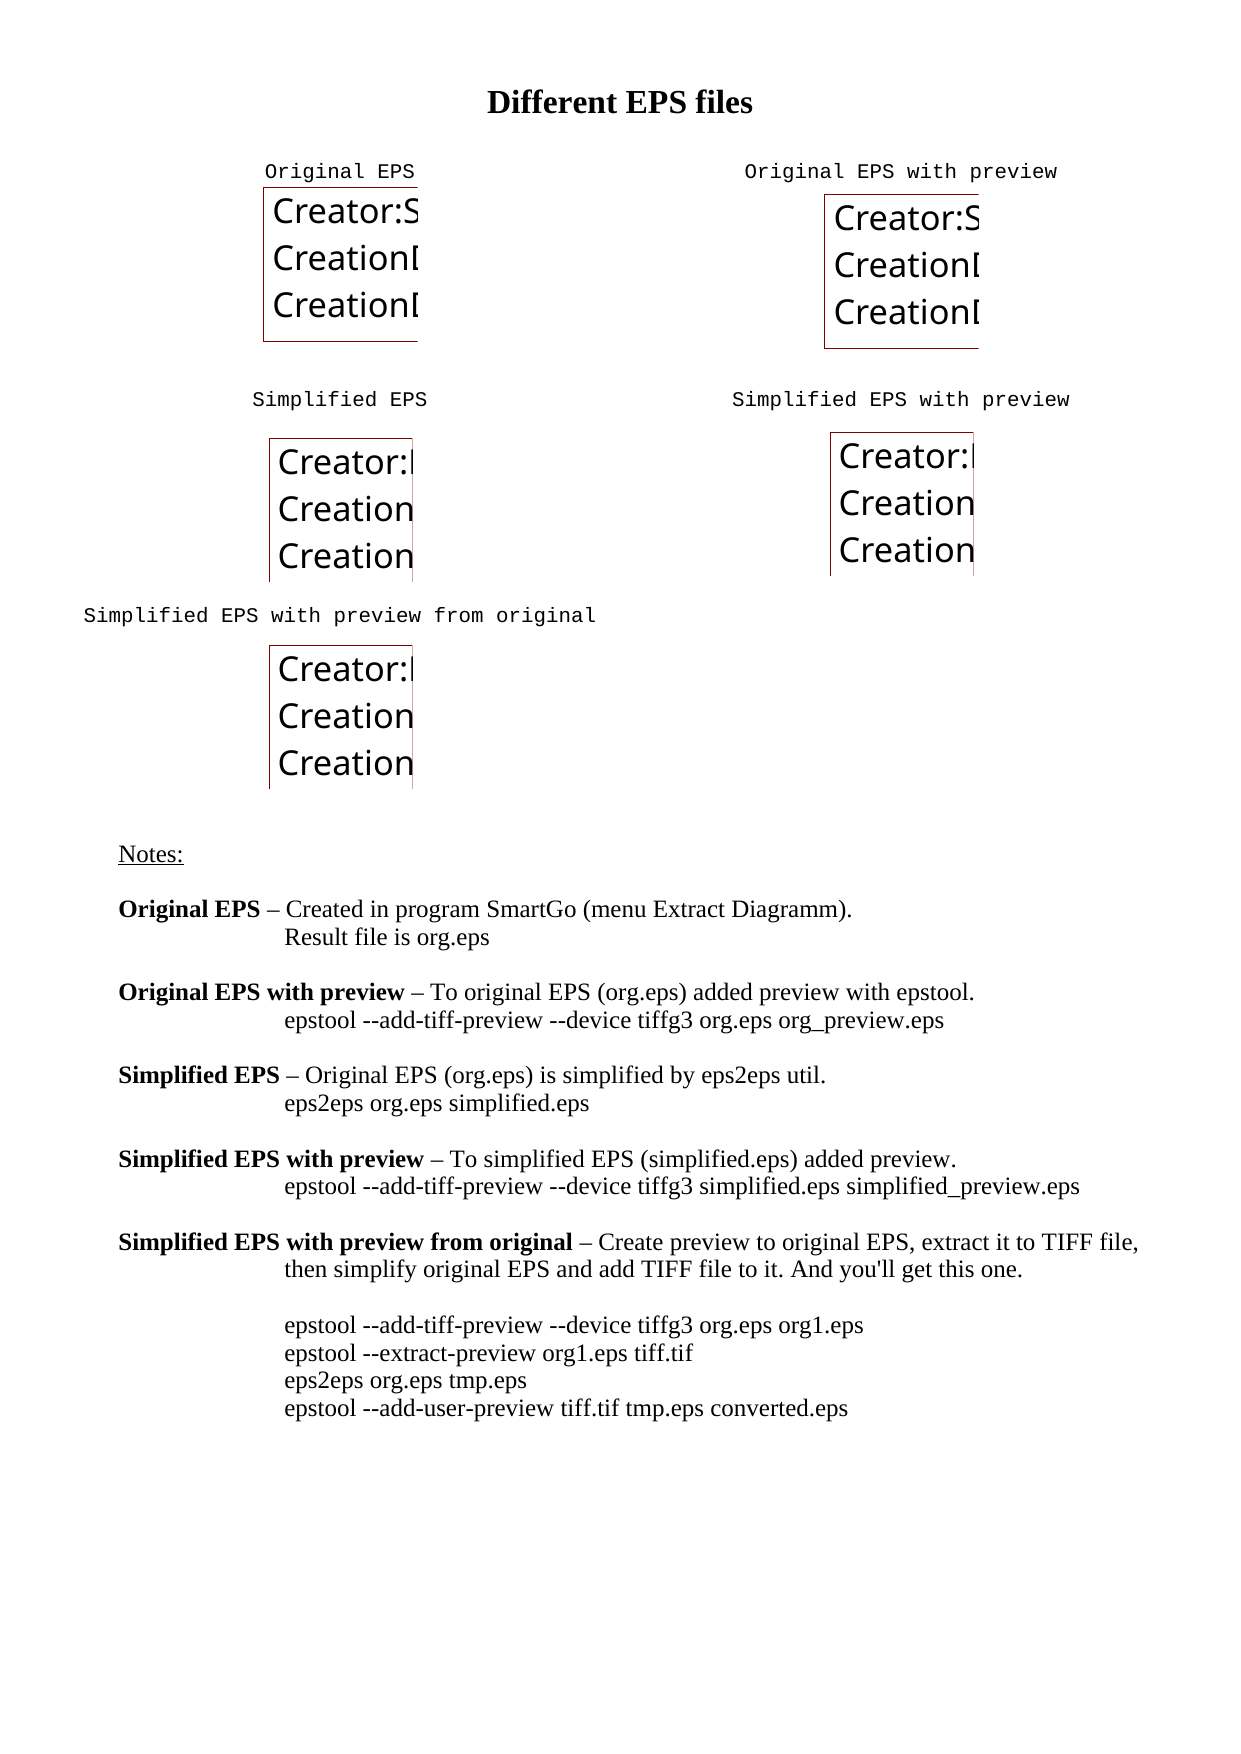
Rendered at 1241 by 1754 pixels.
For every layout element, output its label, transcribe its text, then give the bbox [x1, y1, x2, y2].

table_header Original EPS [59, 161, 620, 389]
text Simplified EPS – Original EPS (org.eps) is simplified by eps2eps util. [59, 1062, 1181, 1089]
table_cell Simplified EPS with preview [620, 389, 1181, 605]
text epstool --add-user-preview tiff.tif tmp.eps converted.eps [59, 1394, 1181, 1422]
text Original EPS with preview – To original EPS (org.eps) added preview with epstool. [59, 978, 1181, 1006]
table_header Original EPS with preview [620, 161, 1181, 389]
text then simplify original EPS and add TIFF file to it. And you'll get this one. [59, 1256, 1181, 1283]
text epstool --add-tiff-preview --device tiffg3 org.eps org1.eps [59, 1311, 1181, 1339]
table_cell Simplified EPS with preview from original [59, 605, 620, 812]
text epstool --add-tiff-preview --device tiffg3 simplified.eps simplified_preview.eps [59, 1172, 1181, 1200]
text Simplified EPS with preview – To simplified EPS (simplified.eps) added preview. [59, 1145, 1181, 1172]
text Result file is org.eps [59, 923, 1181, 951]
text eps2eps org.eps tmp.eps [59, 1366, 1181, 1394]
subtitle Different EPS files [59, 84, 1181, 121]
table_cell Simplified EPS [59, 389, 620, 605]
text epstool --add-tiff-preview --device tiffg3 org.eps org_preview.eps [59, 1006, 1181, 1034]
text Original EPS – Created in program SmartGo (menu Extract Diagramm). [59, 895, 1181, 923]
text Simplified EPS with preview from original – Create preview to original EPS, extract it to TIFF file, [59, 1228, 1181, 1256]
text eps2eps org.eps simplified.eps [59, 1089, 1181, 1117]
text epstool --extract-preview org1.eps tiff.tif [59, 1339, 1181, 1366]
table_cell [620, 605, 1181, 812]
text Notes: [59, 840, 1181, 868]
